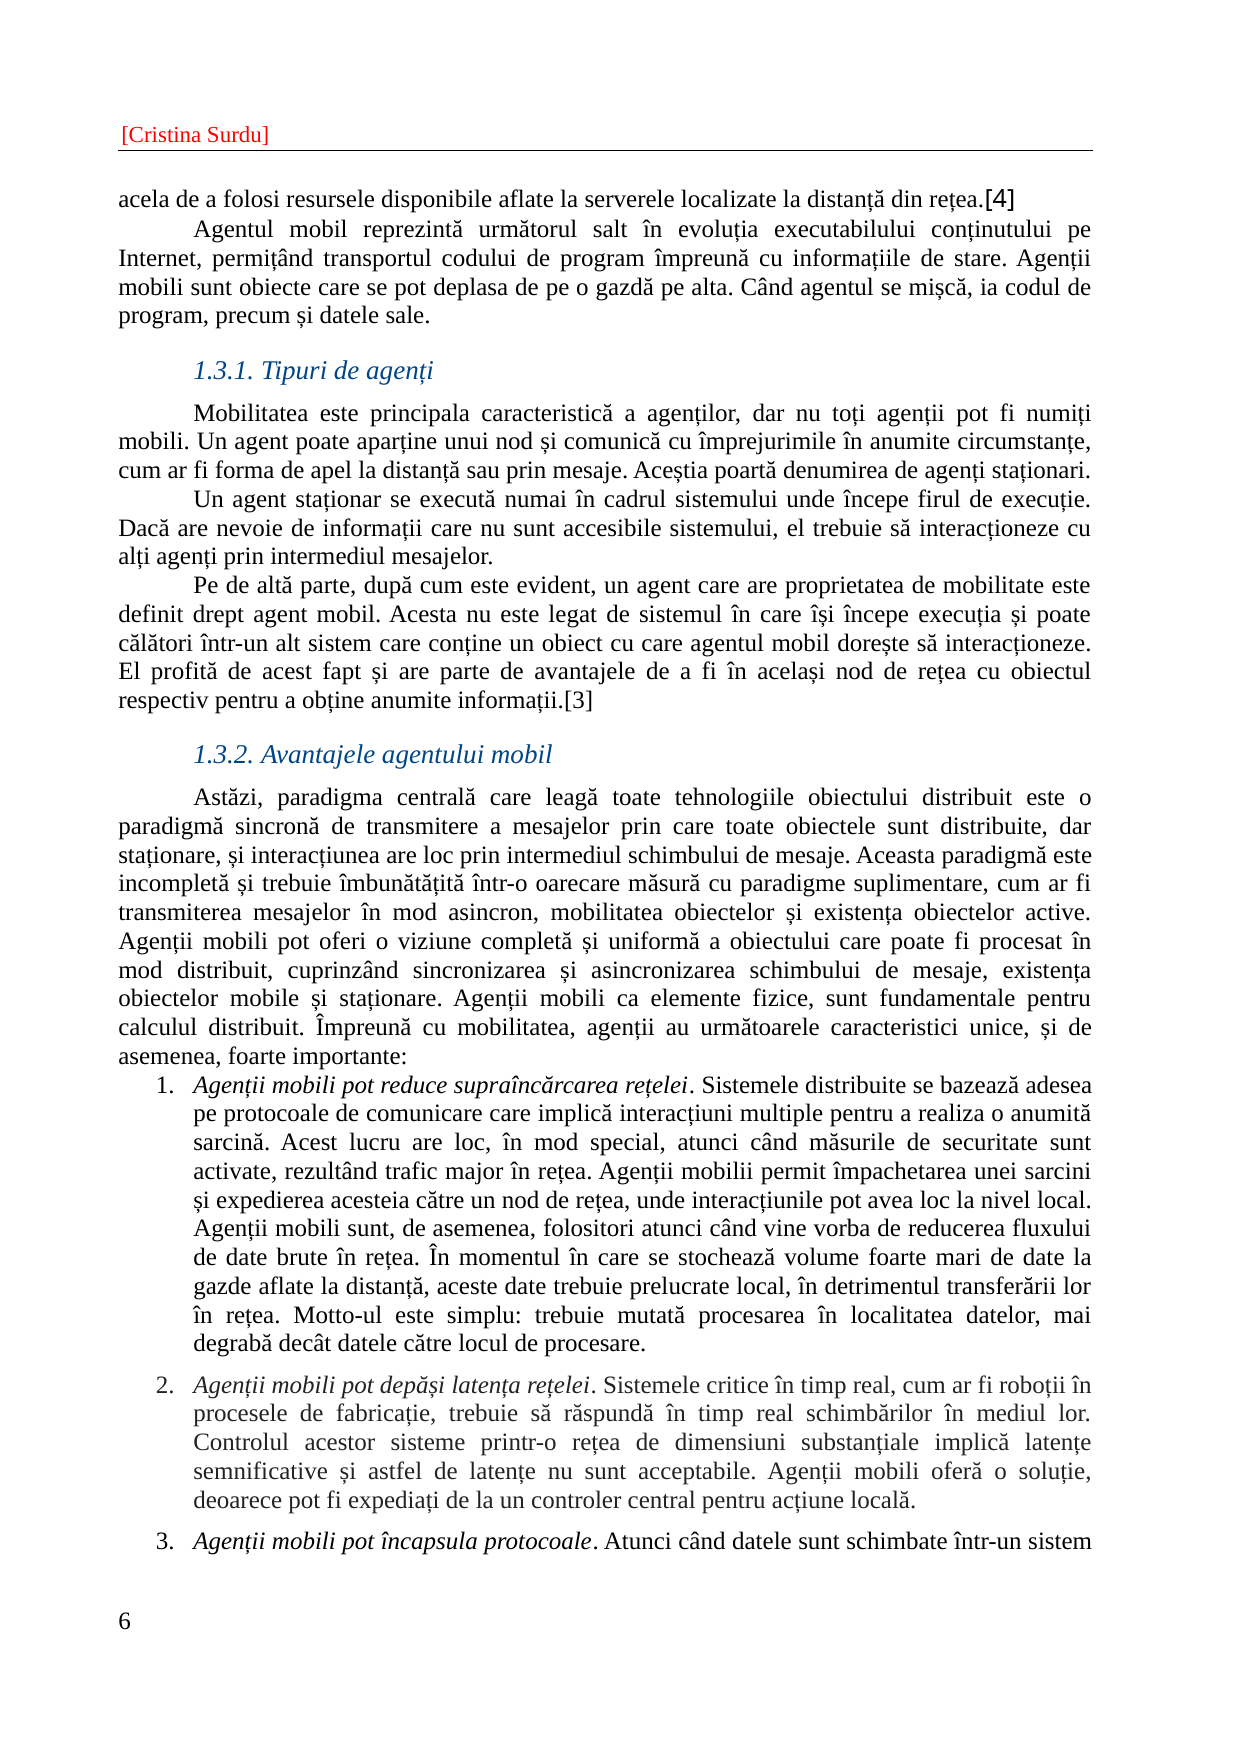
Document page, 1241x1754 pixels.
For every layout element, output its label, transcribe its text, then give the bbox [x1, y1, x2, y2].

text Agentul mobil reprezintă următorul salt în evoluția executabilului conținutului pe Internet, permițând transportul codului de program împreună cu informațiile de stare. Agenții mobili sunt obiecte care se pot deplasa de pe o gazdă pe alta. Când agentul se mișcă, ia codul de program, precum și datele sale. [118, 214, 1093, 329]
text Pe de altă parte, după cum este evident, un agent care are proprietatea de mobilitate este definit drept agent mobil. Acesta nu este legat de sistemul în care își începe execuția și poate călători într-un alt sistem care conține un obiect cu care agentul mobil dorește să interacționeze. El profită de acest fapt și are parte de avantajele de a fi în același nod de rețea cu obiectul respectiv pentru a obține anumite informații.[3] [118, 570, 1093, 714]
text acela de a folosi resursele disponibile aflate la serverele localizate la distanță din rețea.[4] [118, 180, 1093, 214]
list Agenții mobili pot reduce supraîncărcarea rețelei. Sistemele distribuite se bazează adesea pe protocoale de comunicare care implică interacțiuni multiple pentru a realiza o anumită sarcină. Acest lucru are loc, în mod special, atunci când măsurile de securitate sunt activate, rezultând trafic major în rețea. Agenții mobilii permit împachetarea unei sarcini și expedierea acesteia către un nod de rețea, unde interacțiunile pot avea loc la nivel local. Agenții mobili sunt, de asemenea, folositori atunci când vine vorba de reducerea fluxului de date brute în rețea. În momentul în care se stochează volume foarte mari de date la gazde aflate la distanță, aceste date trebuie prelucrate local, în detrimentul transferării lor în rețea. Motto-ul este simplu: trebuie mutată procesarea în localitatea datelor, mai degrabă decât datele către locul de procesare. [156, 1070, 1093, 1357]
text Un agent staționar se execută numai în cadrul sistemului unde începe firul de execuție. Dacă are nevoie de informații care nu sunt accesibile sistemului, el trebuie să interacționeze cu alți agenți prin intermediul mesajelor. [118, 484, 1093, 570]
subtitle Tipuri de agenți [193, 354, 1093, 385]
text Astăzi, paradigma centrală care leagă toate tehnologiile obiectului distribuit este o paradigmă sincronă de transmitere a mesajelor prin care toate obiectele sunt distribuite, dar staționare, și interacțiunea are loc prin intermediul schimbului de mesaje. Aceasta paradigmă este incompletă și trebuie îmbunătățită într-o oarecare măsură cu paradigme suplimentare, cum ar fi transmiterea mesajelor în mod asincron, mobilitatea obiectelor și existența obiectelor active. Agenții mobili pot oferi o viziune completă și uniformă a obiectului care poate fi procesat în mod distribuit, cuprinzând sincronizarea și asincronizarea schimbului de mesaje, existența obiectelor mobile și staționare. Agenții mobili ca elemente fizice, sunt fundamentale pentru calculul distribuit. Împreună cu mobilitatea, agenții au următoarele caracteristici unice, și de asemenea, foarte importante: [118, 782, 1093, 1070]
subtitle Avantajele agentului mobil [193, 739, 1093, 770]
list Agenții mobili pot încapsula protocoale. Atunci când datele sunt schimbate într-un sistem [156, 1526, 1093, 1555]
list Agenții mobili pot depăși latența rețelei. Sistemele critice în timp real, cum ar fi roboții în procesele de fabricație, trebuie să răspundă în timp real schimbărilor în mediul lor. Controlul acestor sisteme printr-o rețea de dimensiuni substanțiale implică latențe semnificative și astfel de latențe nu sunt acceptabile. Agenții mobili oferă o soluție, deoarece pot fi expediați de la un controler central pentru acțiune locală. [156, 1370, 1093, 1513]
text Mobilitatea este principala caracteristică a agenților, dar nu toți agenții pot fi numiți mobili. Un agent poate aparține unui nod și comunică cu împrejurimile în anumite circumstanțe, cum ar fi forma de apel la distanță sau prin mesaje. Aceștia poartă denumirea de agenți staționari. [118, 398, 1093, 484]
